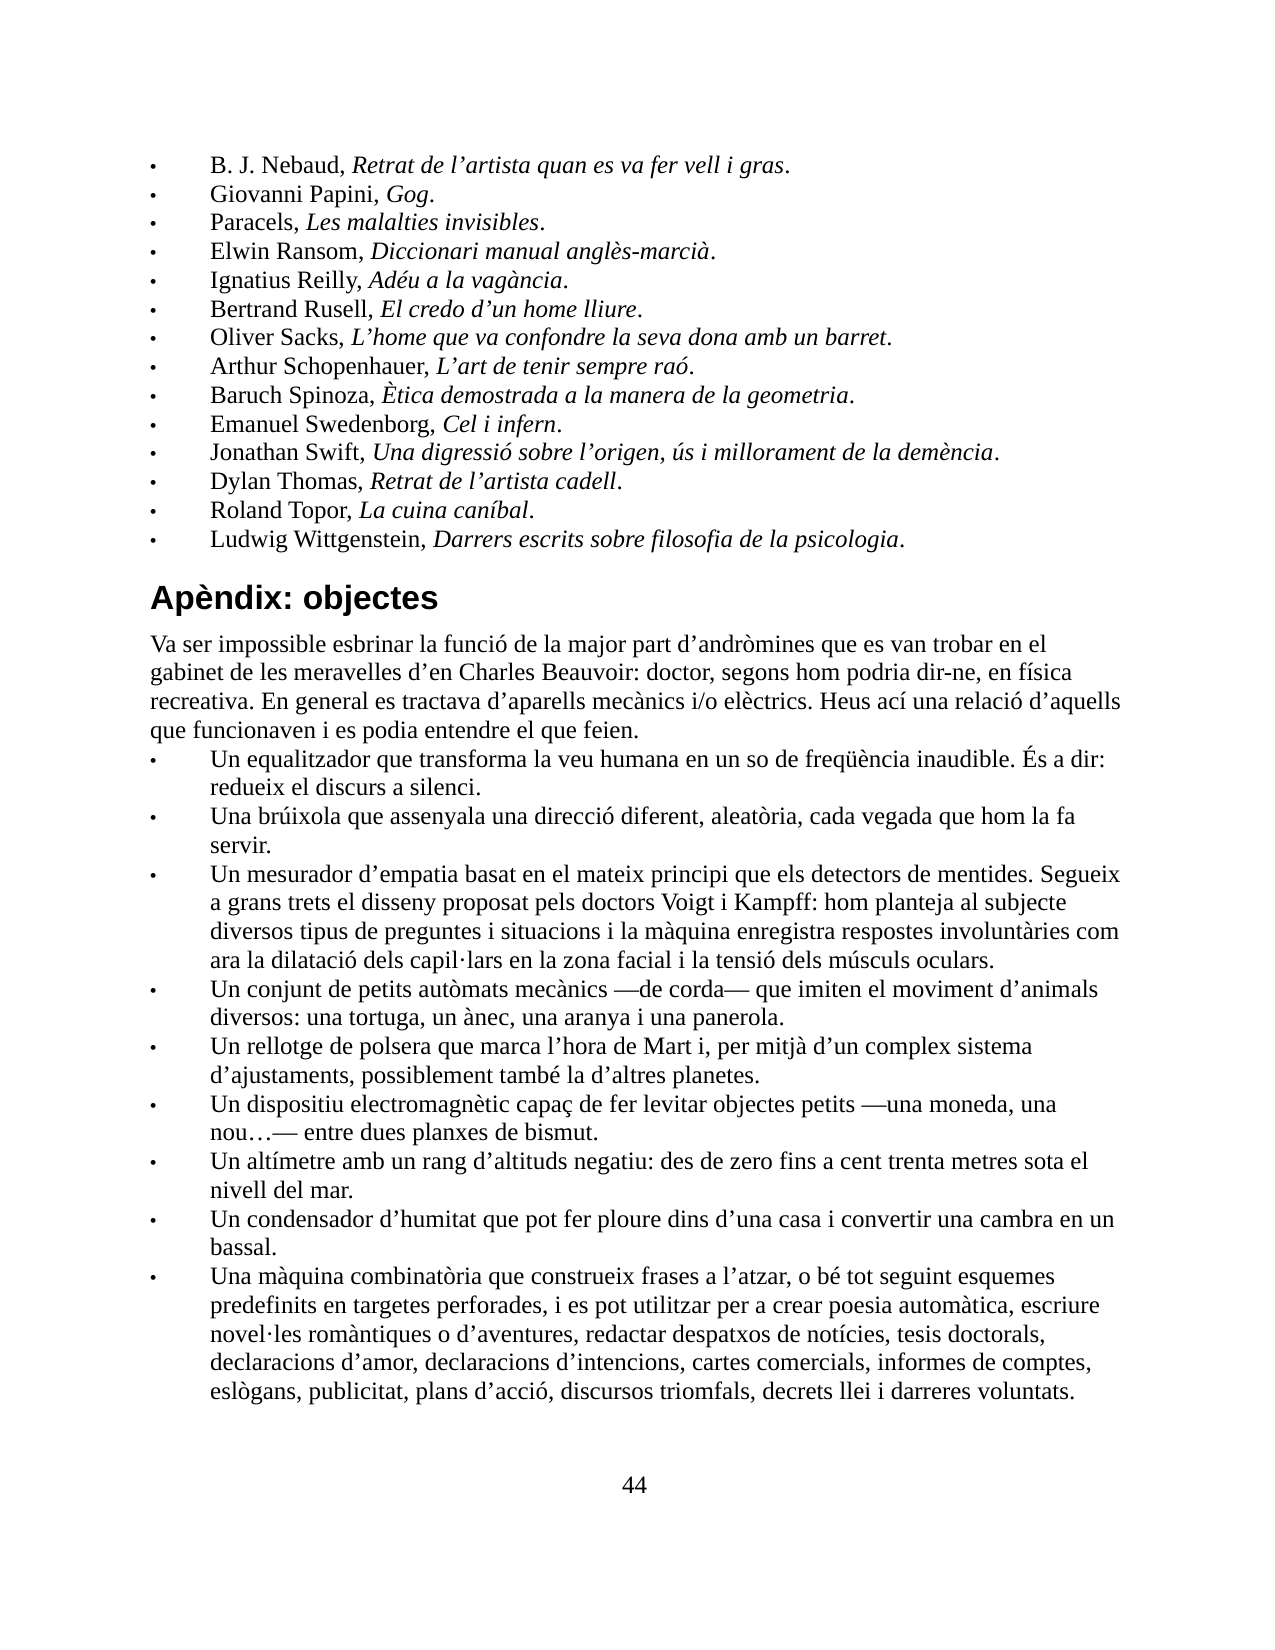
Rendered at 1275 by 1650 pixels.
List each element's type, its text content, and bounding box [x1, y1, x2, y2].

subtitle Apèndix: objectes [150, 577, 1125, 616]
list Ludwig Wittgenstein, Darrers escrits sobre filosofia de la psicologia. [150, 524, 1125, 552]
list Giovanni Papini, Gog. [150, 179, 1125, 207]
list Un equalitzador que transforma la veu humana en un so de freqüència inaudible. És a dir: redueix el discurs a silenci. [150, 744, 1125, 801]
list B. J. Nebaud, Retrat de l’artista quan es va fer vell i gras. [150, 150, 1125, 179]
list Baruch Spinoza, Ètica demostrada a la manera de la geometria. [150, 380, 1125, 409]
list Bertrand Rusell, El credo d’un home lliure. [150, 294, 1125, 322]
list Una màquina combinatòria que construeix frases a l’atzar, o bé tot seguint esquemes predefinits en targetes perforades, i es pot utilitzar per a crear poesia automàtica, escriure novel·les romàntiques o d’aventures, redactar despatxos de notícies, tesis doctorals, declaracions d’amor, declaracions d’intencions, cartes comercials, informes de comptes, eslògans, publicitat, plans d’acció, discursos triomfals, decrets llei i darreres voluntats. [150, 1261, 1125, 1405]
list Un rellotge de polsera que marca l’hora de Mart i, per mitjà d’un complex sistema d’ajustaments, possiblement també la d’altres planetes. [150, 1031, 1125, 1089]
list Un conjunt de petits autòmats mecànics —de corda— que imiten el moviment d’animals diversos: una tortuga, un ànec, una aranya i una panerola. [150, 974, 1125, 1031]
list Un mesurador d’empatia basat en el mateix principi que els detectors de mentides. Segueix a grans trets el disseny proposat pels doctors Voigt i Kampff: hom planteja al subjecte diversos tipus de preguntes i situacions i la màquina enregistra respostes involuntàries com ara la dilatació dels capil·lars en la zona facial i la tensió dels músculs oculars. [150, 859, 1125, 974]
list Jonathan Swift, Una digressió sobre l’origen, ús i millorament de la demència. [150, 437, 1125, 466]
list Roland Topor, La cuina caníbal. [150, 495, 1125, 524]
list Una brúixola que assenyala una direcció diferent, aleatòria, cada vegada que hom la fa servir. [150, 801, 1125, 859]
list Arthur Schopenhauer, L’art de tenir sempre raó. [150, 351, 1125, 380]
list Paracels, Les malalties invisibles. [150, 207, 1125, 236]
list Ignatius Reilly, Adéu a la vagància. [150, 265, 1125, 294]
list Un condensador d’humitat que pot fer ploure dins d’una casa i convertir una cambra en un bassal. [150, 1204, 1125, 1261]
list Emanuel Swedenborg, Cel i infern. [150, 409, 1125, 437]
list Oliver Sacks, L’home que va confondre la seva dona amb un barret. [150, 322, 1125, 351]
list Dylan Thomas, Retrat de l’artista cadell. [150, 466, 1125, 495]
list Un altímetre amb un rang d’altituds negatiu: des de zero fins a cent trenta metres sota el nivell del mar. [150, 1146, 1125, 1204]
text Va ser impossible esbrinar la funció de la major part d’andròmines que es van trobar en el gabinet de les meravelles d’en Charles Beauvoir: doctor, segons hom podria dir-ne, en física recreativa. En general es tractava d’aparells mecànics i/o elèctrics. Heus ací una relació d’aquells que funcionaven i es podia entendre el que feien. [150, 629, 1125, 744]
list Un dispositiu electromagnètic capaç de fer levitar objectes petits —una moneda, una nou…— entre dues planxes de bismut. [150, 1089, 1125, 1146]
list Elwin Ransom, Diccionari manual anglès-marcià. [150, 236, 1125, 265]
